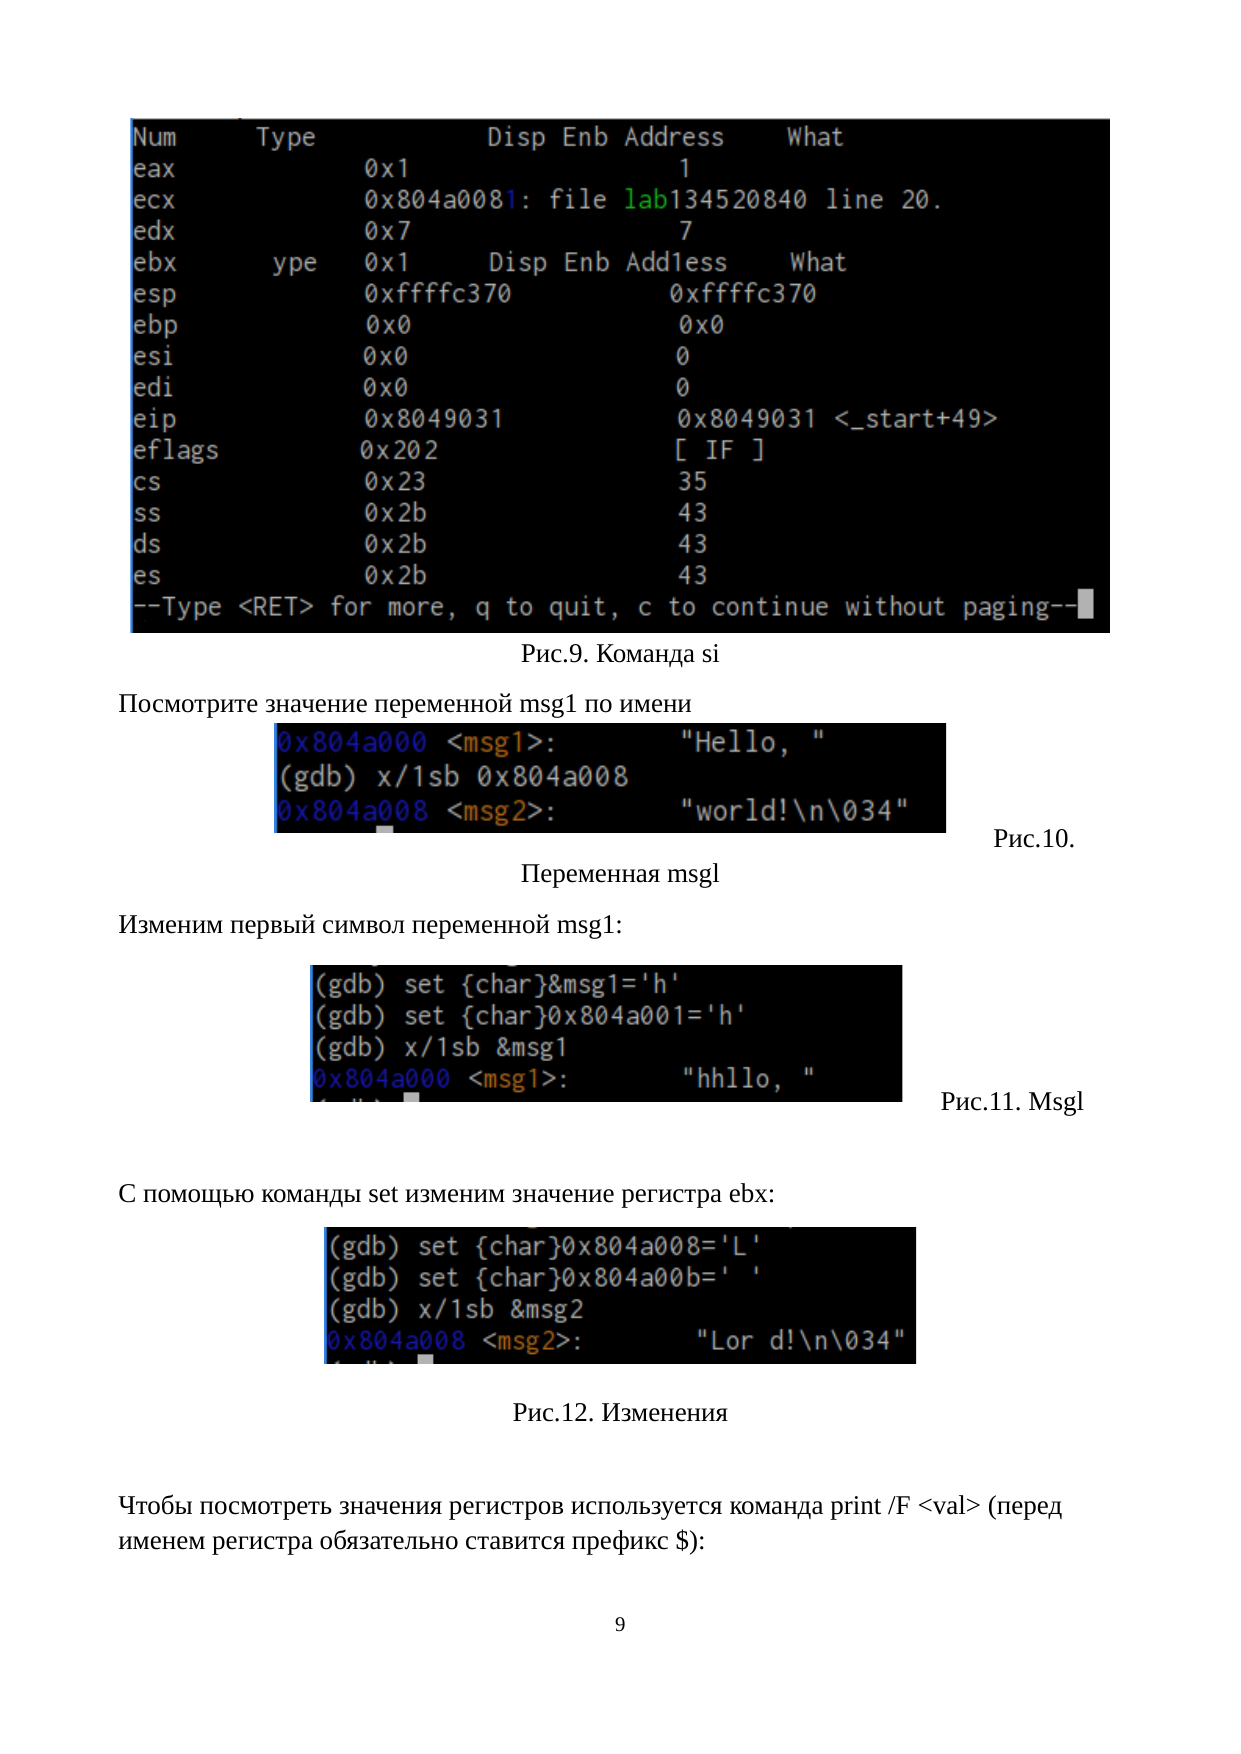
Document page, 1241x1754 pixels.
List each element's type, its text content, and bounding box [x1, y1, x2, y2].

text Рис.10. Переменная msgl [118, 822, 1122, 889]
text Рис.11. Msgl [118, 1085, 1122, 1116]
text Рис.12. Изменения [118, 1396, 1122, 1427]
picture [130, 118, 1110, 633]
picture [324, 1227, 917, 1364]
text С помощью команды set изменим значение регистра ebx: [118, 1177, 1122, 1208]
text Рис.9. Команда si [118, 118, 1122, 668]
text Чтобы посмотреть значения регистров используется команда print /F <val> (перед именем регистра обязательно ставится префикс $): [118, 1489, 1122, 1556]
text Посмотрите значение переменной msg1 по имени [118, 687, 1122, 718]
picture [274, 723, 947, 833]
text Изменим первый символ переменной msg1: [118, 908, 1122, 939]
picture [310, 965, 903, 1102]
